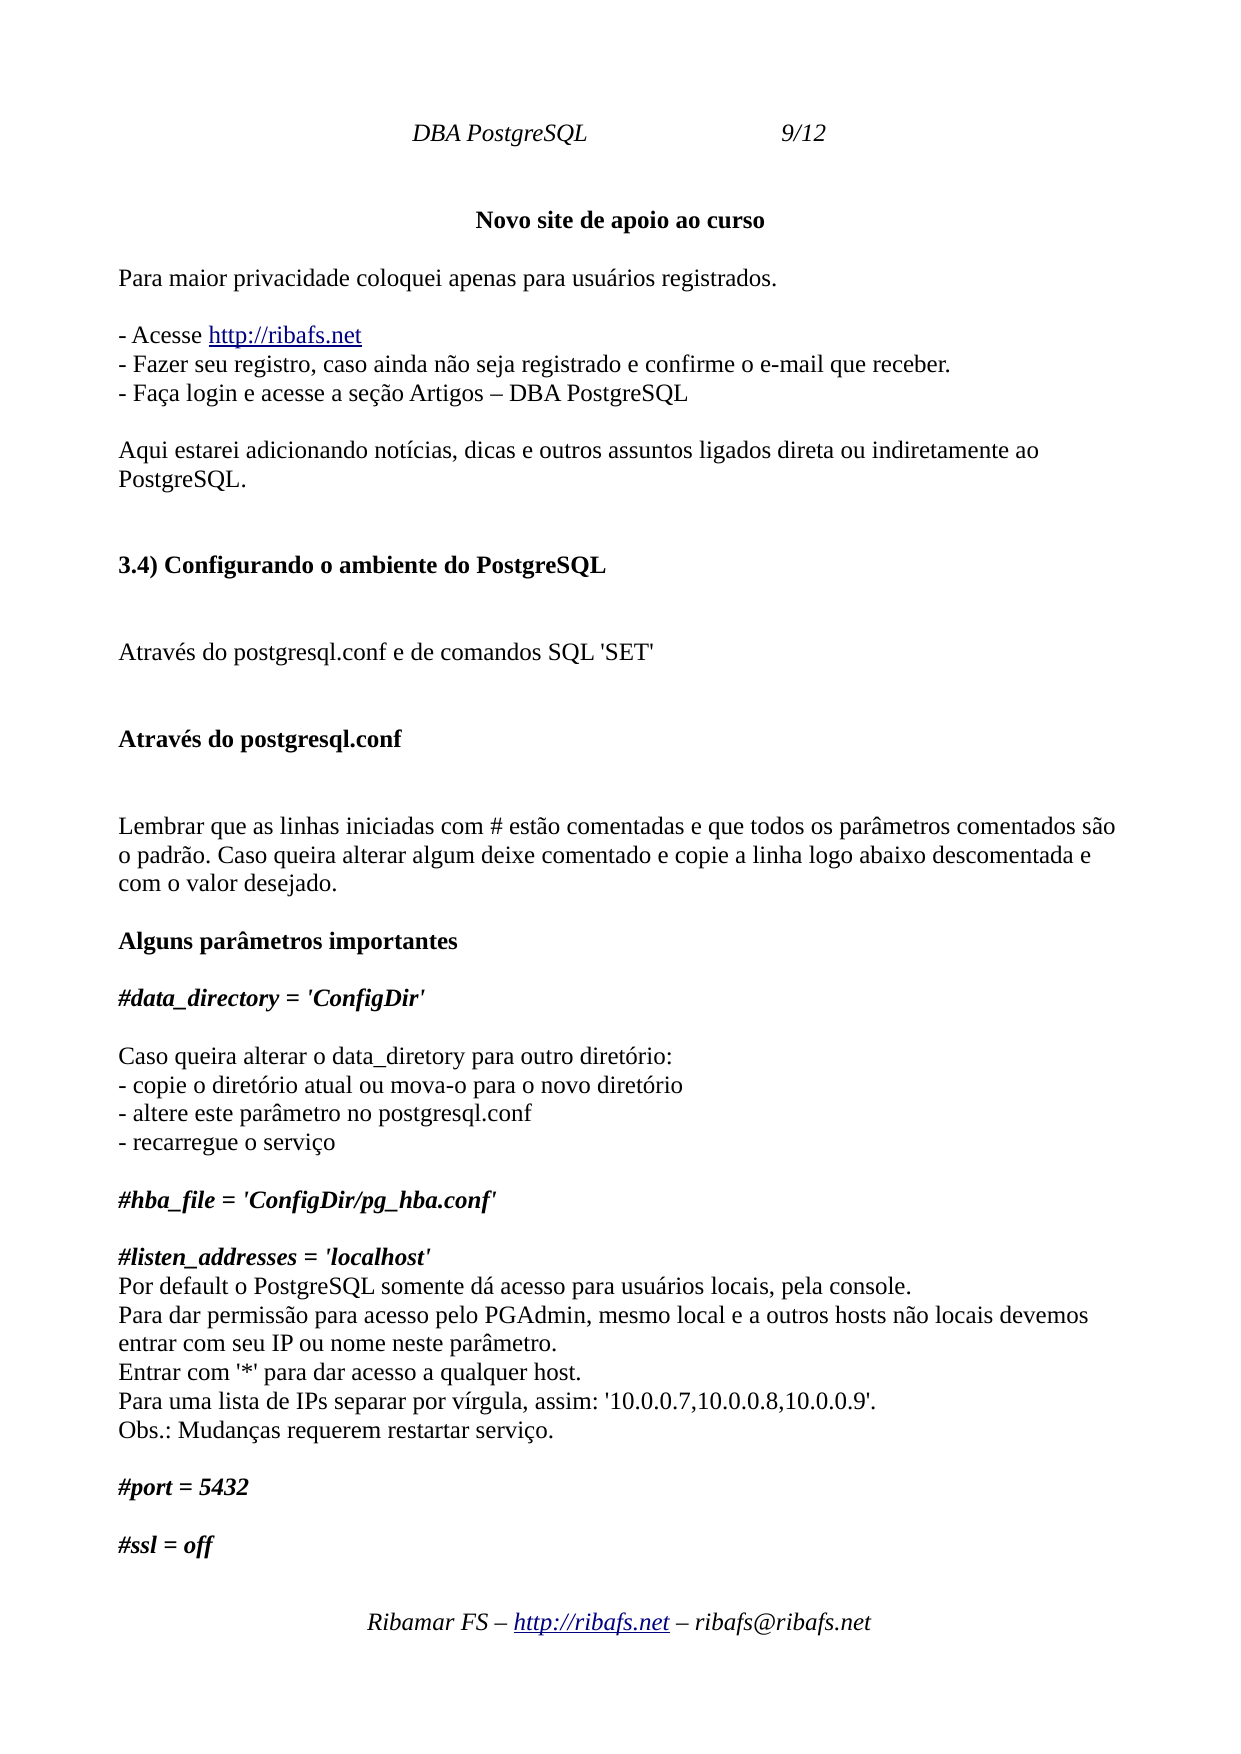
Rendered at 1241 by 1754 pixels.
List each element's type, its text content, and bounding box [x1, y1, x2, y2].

text Para maior privacidade coloquei apenas para usuários registrados. [118, 263, 1122, 291]
text Novo site de apoio ao curso [118, 205, 1122, 263]
text - Faça login e acesse a seção Artigos – DBA PostgreSQL [118, 378, 1122, 406]
text - Fazer seu registro, caso ainda não seja registrado e confirme o e-mail que receber. [118, 349, 1122, 378]
text Através do postgresql.conf e de comandos SQL 'SET' [118, 637, 1122, 666]
text 3.4) Configurando o ambiente do PostgreSQL [118, 550, 1122, 579]
text Aqui estarei adicionando notícias, dicas e outros assuntos ligados direta ou indiretamente ao PostgreSQL. [118, 435, 1122, 493]
text - Acesse http://ribafs.net [118, 291, 1122, 349]
text Lembrar que as linhas iniciadas com # estão comentadas e que todos os parâmetros comentados são o padrão. Caso queira alterar algum deixe comentado e copie a linha logo abaixo descomentada e com o valor desejado. Alguns parâmetros importantes #data_directory = 'ConfigDir' Caso queira alterar o data_diretory para outro diretório: - copie o diretório atual ou mova-o para o novo diretório - altere este parâmetro no postgresql.conf - recarregue o serviço #hba_file = 'ConfigDir/pg_hba.conf' #listen_addresses = 'localhost' Por default o PostgreSQL somente dá acesso para usuários locais, pela console. Para dar permissão para acesso pelo PGAdmin, mesmo local e a outros hosts não locais devemos entrar com seu IP ou nome neste parâmetro. Entrar com '*' para dar acesso a qualquer host. Para uma lista de IPs separar por vírgula, assim: '10.0.0.7,10.0.0.8,10.0.0.9'. Obs.: Mudanças requerem restartar serviço. #port = 5432 #ssl = off [118, 811, 1122, 1558]
text Através do postgresql.conf [118, 724, 1122, 753]
